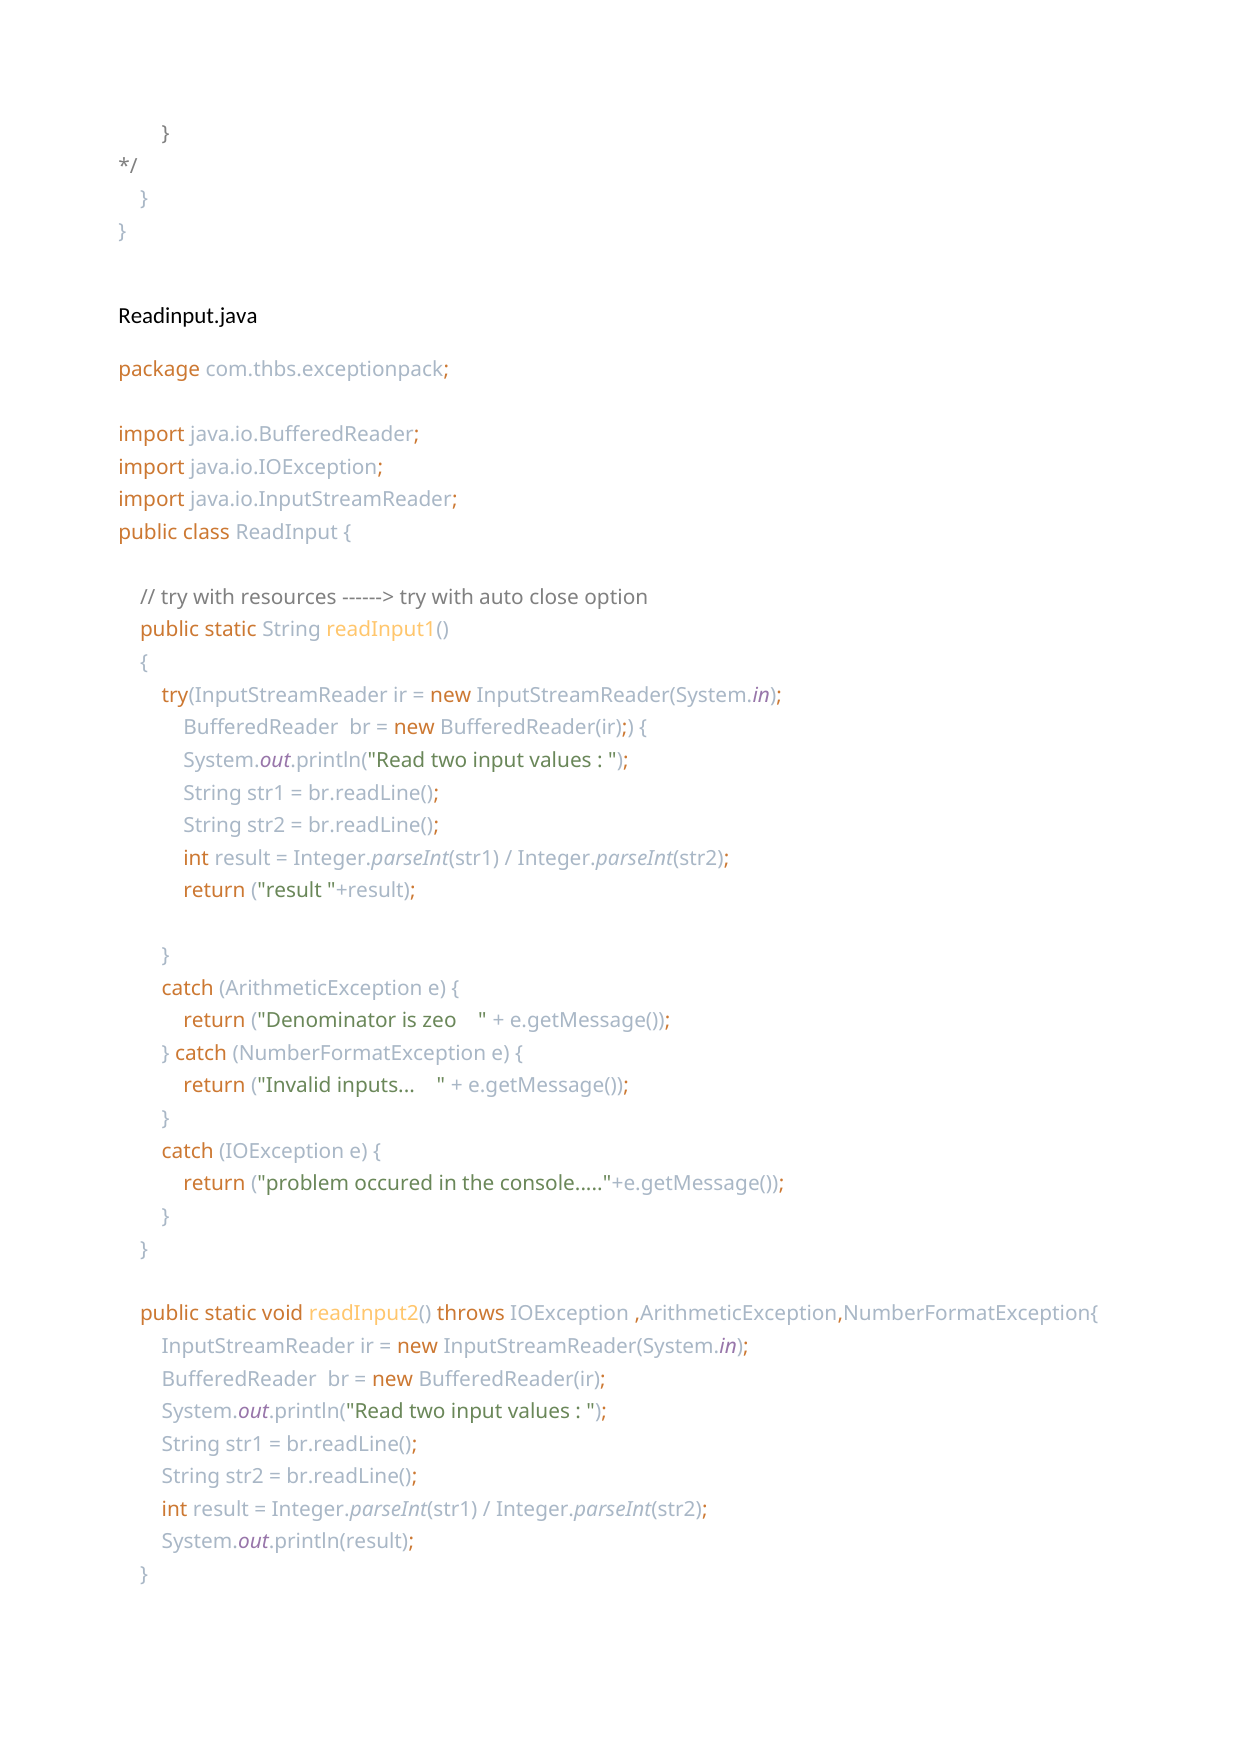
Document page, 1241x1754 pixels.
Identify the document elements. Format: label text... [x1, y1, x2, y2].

text package com.thbs.exceptionpack; import java.io.BufferedReader; import java.io.IOException; import java.io.InputStreamReader; public class ReadInput { // try with resources ------> try with auto close option public static String readInput1() { try(InputStreamReader ir = new InputStreamReader(System.in); BufferedReader br = new BufferedReader(ir);) { System.out.println("Read two input values : "); String str1 = br.readLine(); String str2 = br.readLine(); int result = Integer.parseInt(str1) / Integer.parseInt(str2); return ("result "+result); } catch (ArithmeticException e) { return ("Denominator is zeo " + e.getMessage()); } catch (NumberFormatException e) { return ("Invalid inputs... " + e.getMessage()); } catch (IOException e) { return ("problem occured in the console....."+e.getMessage()); } } public static void readInput2() throws IOException ,ArithmeticException,NumberFormatException{ InputStreamReader ir = new InputStreamReader(System.in); BufferedReader br = new BufferedReader(ir); System.out.println("Read two input values : "); String str1 = br.readLine(); String str2 = br.readLine(); int result = Integer.parseInt(str1) / Integer.parseInt(str2); System.out.println(result); } [118, 354, 1122, 1620]
text } */ } } [118, 118, 1122, 277]
text Readinput.java [118, 302, 1122, 329]
